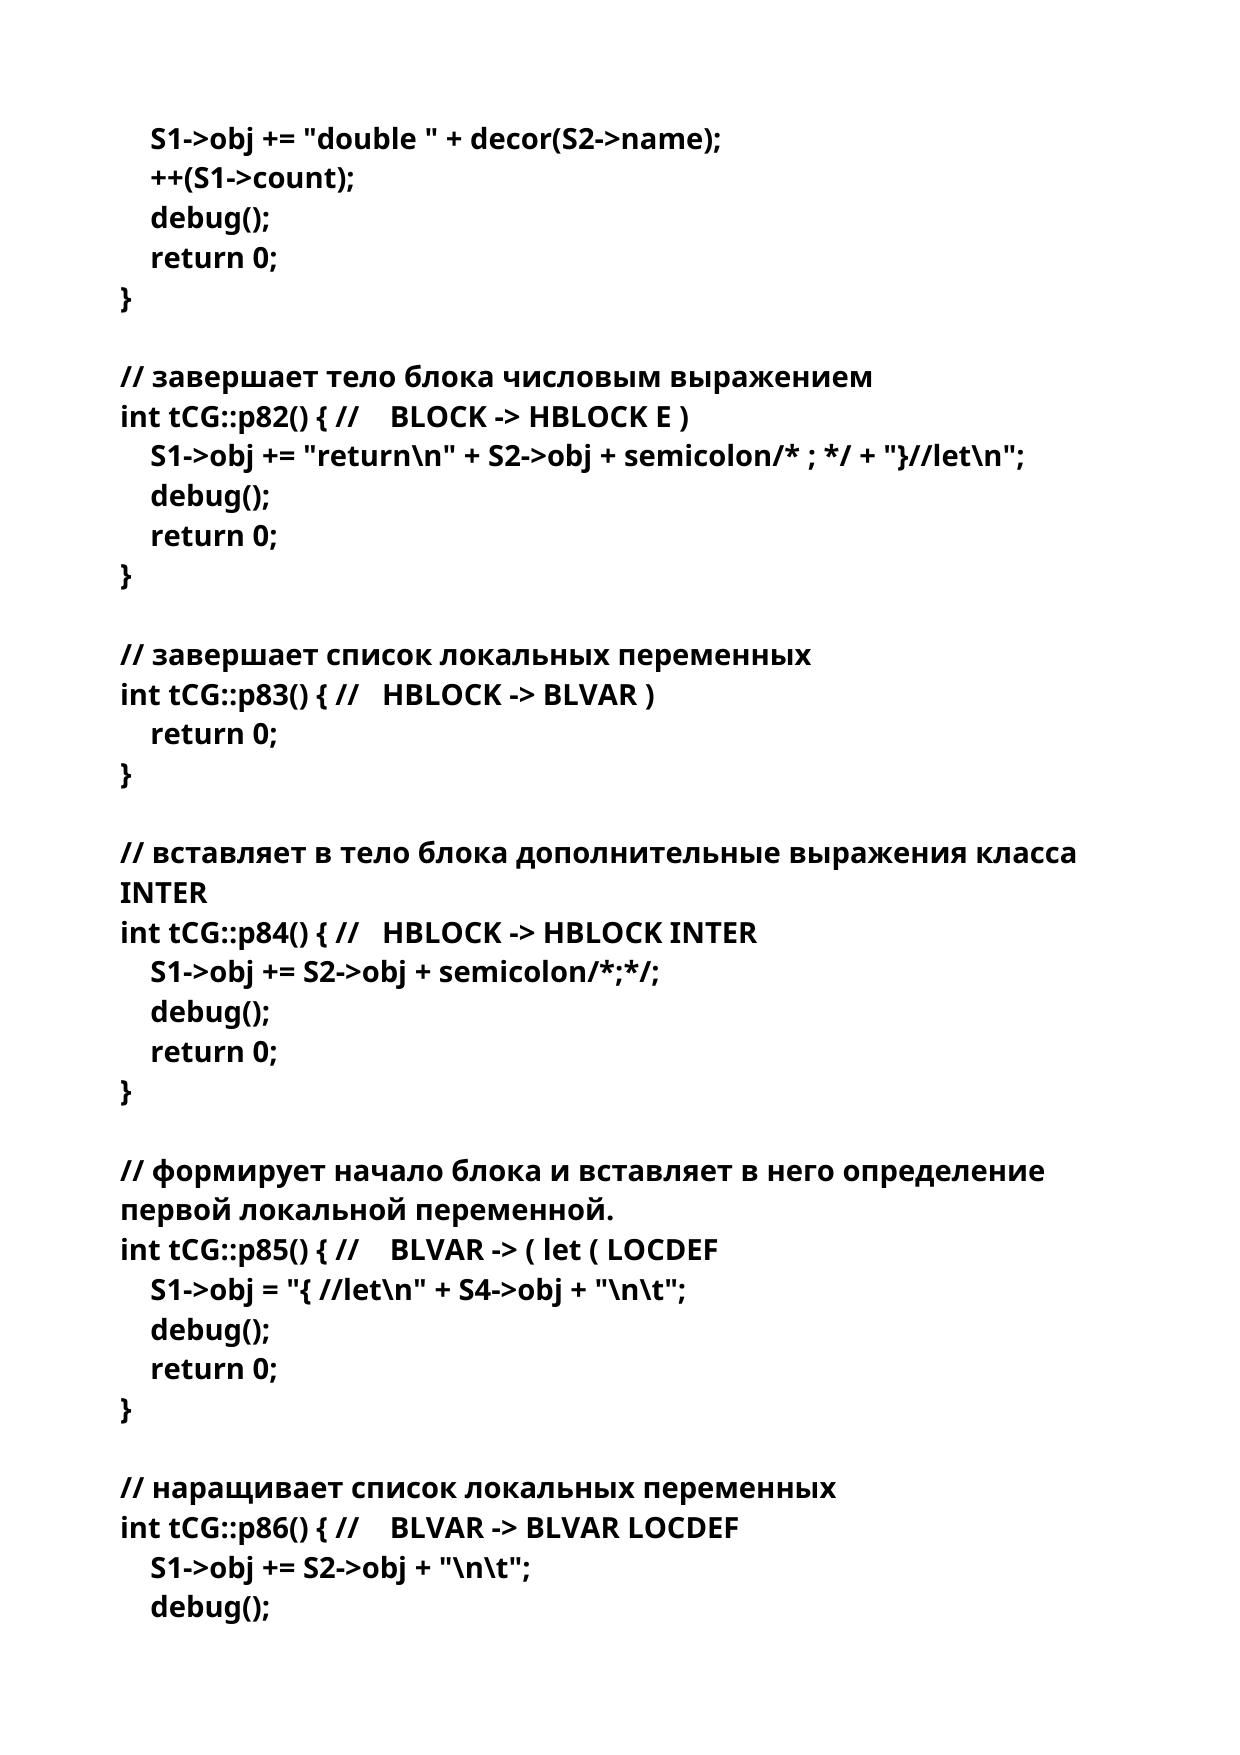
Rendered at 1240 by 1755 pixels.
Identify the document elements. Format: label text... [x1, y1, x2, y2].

text // завершает список локальных переменных [120, 634, 1120, 674]
text return 0; [120, 1031, 1120, 1071]
text // вставляет в тело блока дополнительные выражения класса INTER [120, 832, 1120, 912]
text debug(); [120, 475, 1120, 515]
text S1->obj += "return\n" + S2->obj + semicolon/* ; */ + "}//let\n"; [120, 436, 1120, 475]
text } [120, 753, 1120, 793]
text debug(); [120, 197, 1120, 237]
text int tCG::p86() { // BLVAR -> BLVAR LOCDEF [120, 1507, 1120, 1547]
text int tCG::p82() { // BLOCK -> HBLOCK E ) [120, 396, 1120, 436]
text debug(); [120, 1587, 1120, 1626]
text S1->obj += S2->obj + semicolon/*;*/; [120, 952, 1120, 991]
text debug(); [120, 991, 1120, 1031]
text // завершает тело блока числовым выражением [120, 356, 1120, 396]
text } [120, 1388, 1120, 1428]
text // формирует начало блока и вставляет в него определение первой локальной переменной. [120, 1150, 1120, 1229]
text ++(S1->count); [120, 158, 1120, 197]
text return 0; [120, 1348, 1120, 1388]
text S1->obj = "{ //let\n" + S4->obj + "\n\t"; [120, 1269, 1120, 1309]
text S1->obj += S2->obj + "\n\t"; [120, 1547, 1120, 1587]
text return 0; [120, 713, 1120, 753]
text // наращивает список локальных переменных [120, 1467, 1120, 1507]
text return 0; [120, 515, 1120, 555]
text } [120, 555, 1120, 594]
text return 0; [120, 237, 1120, 277]
text } [120, 1071, 1120, 1110]
text int tCG::p84() { // HBLOCK -> HBLOCK INTER [120, 912, 1120, 952]
text int tCG::p85() { // BLVAR -> ( let ( LOCDEF [120, 1229, 1120, 1269]
text } [120, 277, 1120, 317]
text debug(); [120, 1309, 1120, 1348]
text int tCG::p83() { // HBLOCK -> BLVAR ) [120, 674, 1120, 713]
text S1->obj += "double " + decor(S2->name); [120, 118, 1120, 158]
